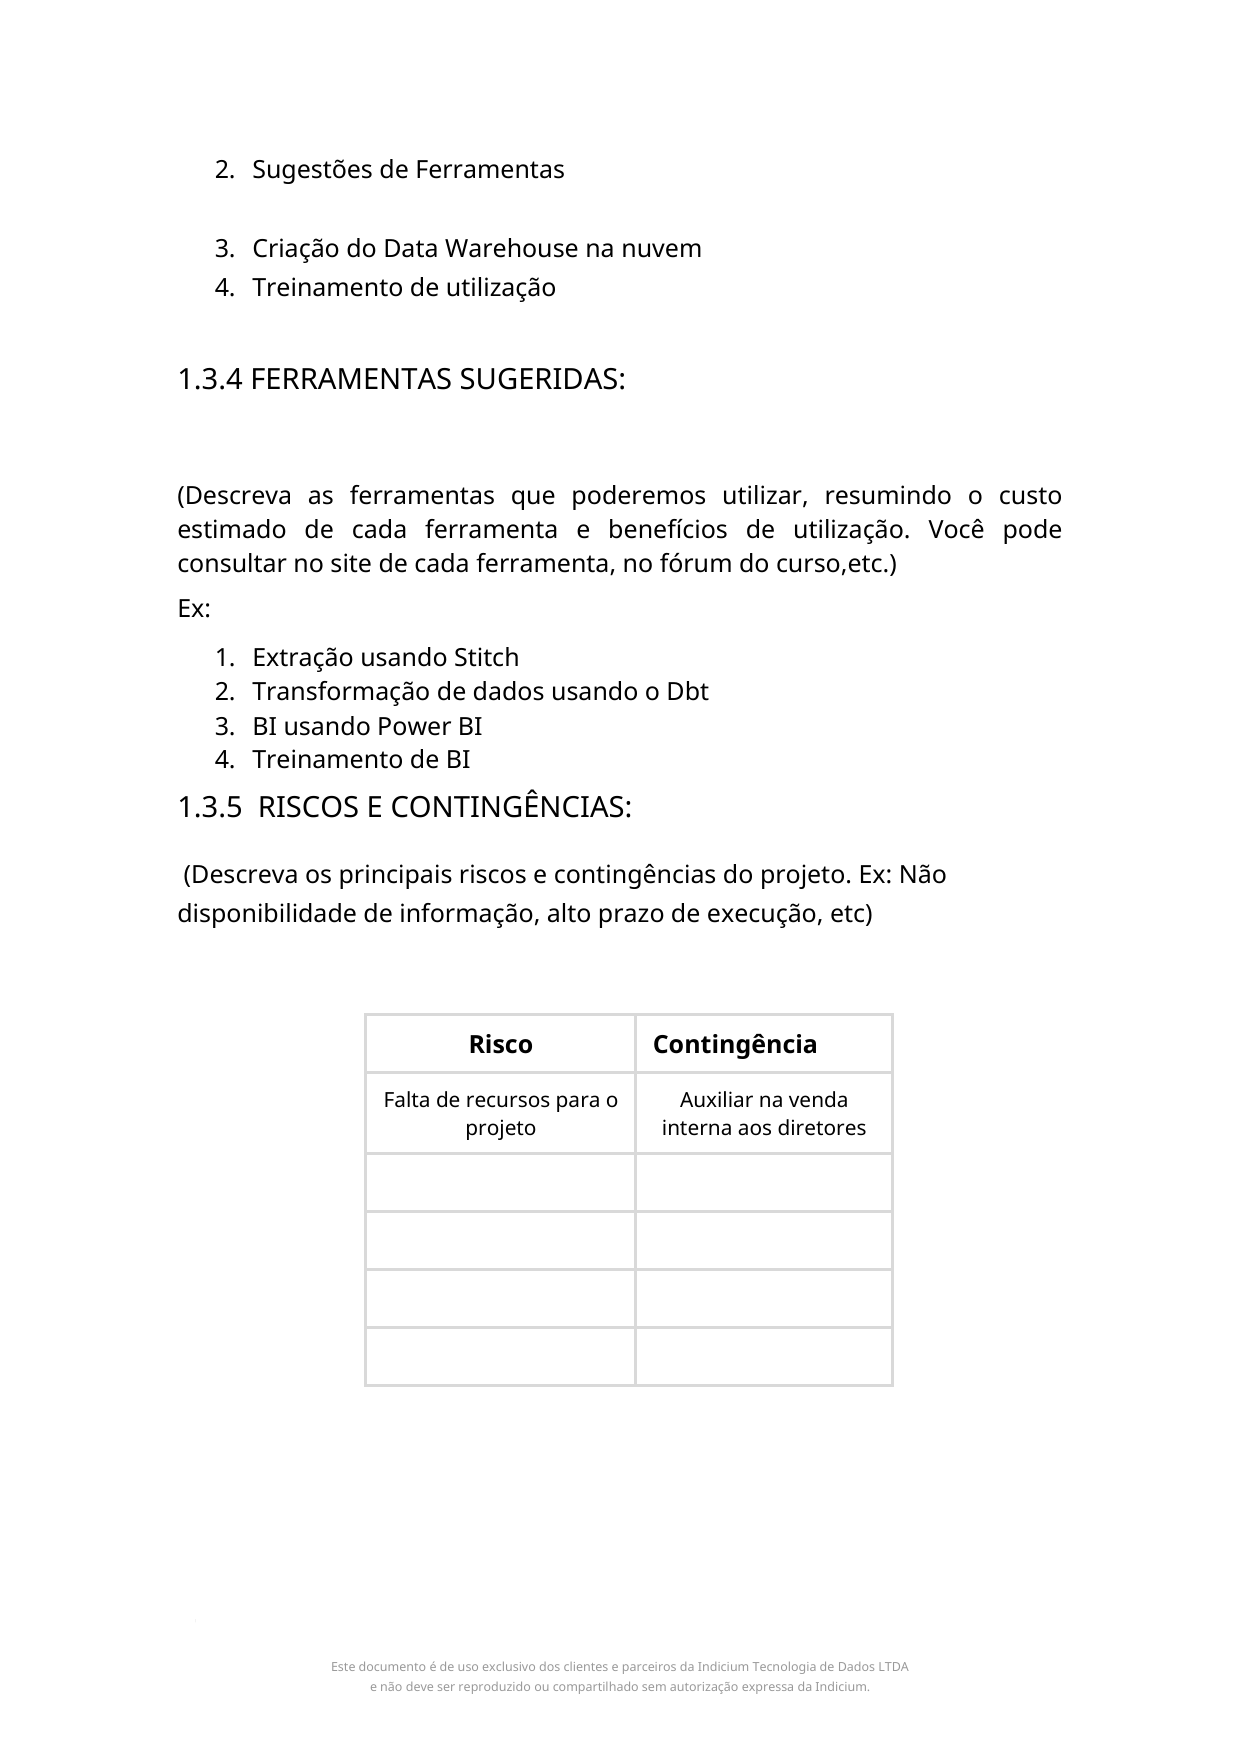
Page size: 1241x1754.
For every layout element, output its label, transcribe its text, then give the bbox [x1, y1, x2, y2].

list Treinamento de utilização [214, 269, 1063, 304]
list Extração usando Stitch [214, 640, 1063, 674]
table_header Contingência [637, 1016, 891, 1071]
table_header Risco [367, 1016, 634, 1071]
list BI usando Power BI [214, 708, 1063, 742]
table_cell [637, 1155, 891, 1210]
table_cell [367, 1213, 634, 1268]
table_cell [637, 1213, 891, 1268]
table_cell Falta de recursos para o projeto [367, 1074, 634, 1152]
text (Descreva as ferramentas que poderemos utilizar, resumindo o custo estimado de cada ferramenta e benefícios de utilização. Você pode consultar no site de cada ferramenta, no fórum do curso,etc.) [177, 478, 1063, 580]
table_cell [367, 1155, 634, 1210]
list Treinamento de BI [214, 742, 1063, 776]
subtitle 1.3.4 FERRAMENTAS SUGERIDAS: [177, 358, 1063, 398]
table_cell [367, 1271, 634, 1326]
list Criação do Data Warehouse na nuvem [214, 230, 1063, 264]
table_cell Auxiliar na venda interna aos diretores [637, 1074, 891, 1152]
table_cell [367, 1329, 634, 1384]
text (Descreva os principais riscos e contingências do projeto. Ex: Não disponibilidade de informação, alto prazo de execução, etc) [177, 857, 1063, 930]
table_cell [637, 1271, 891, 1326]
list Transformação de dados usando o Dbt [214, 674, 1063, 708]
text Ex: [177, 590, 1063, 624]
list Sugestões de Ferramentas [214, 152, 1063, 186]
subtitle 1.3.5 RISCOS E CONTINGÊNCIAS: [177, 787, 1063, 826]
table_cell [637, 1329, 891, 1384]
